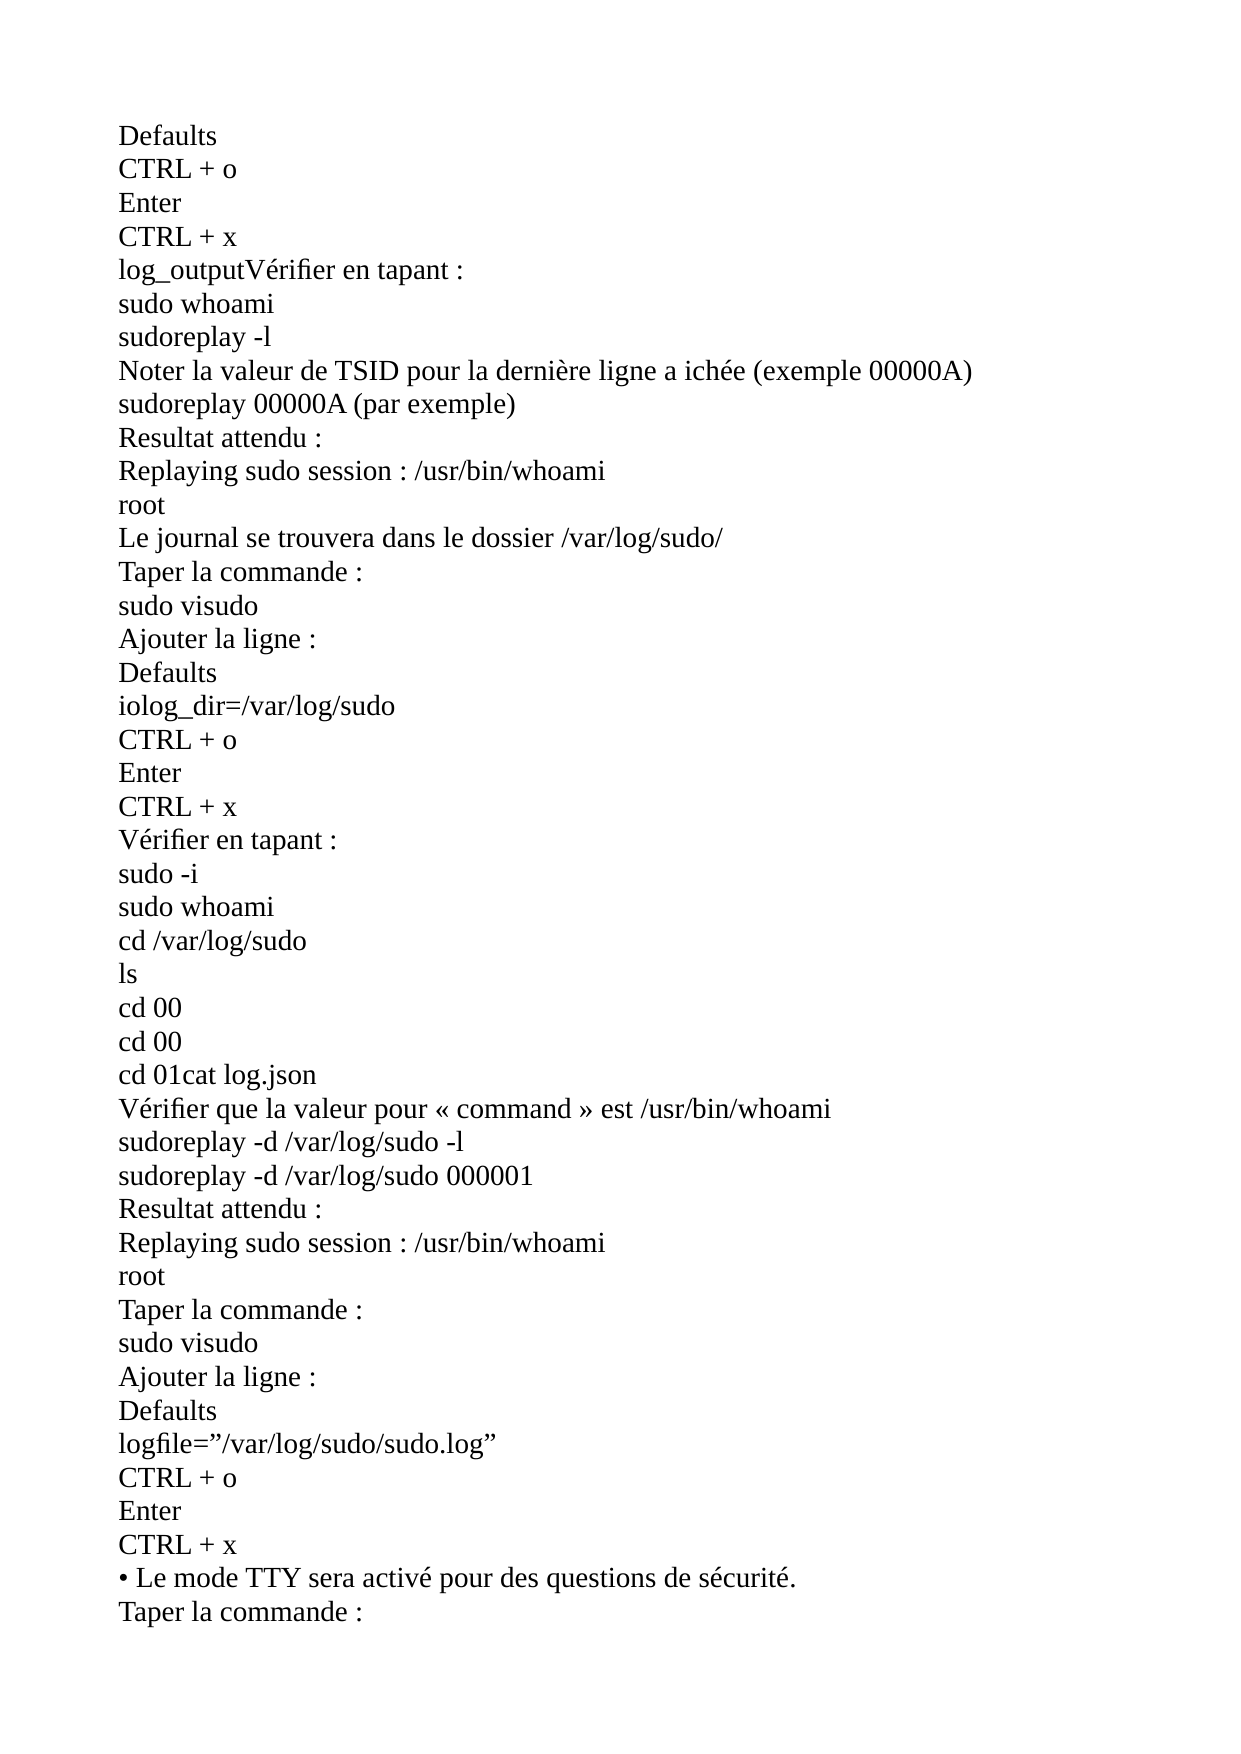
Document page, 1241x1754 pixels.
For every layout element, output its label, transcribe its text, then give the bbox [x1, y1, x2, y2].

text Taper la commande : [118, 1594, 1122, 1627]
text cd /var/log/sudo [118, 923, 1122, 957]
text iolog_dir=/var/log/sudo [118, 688, 1122, 722]
text CTRL + x [118, 789, 1122, 822]
text Resultat attendu : [118, 1191, 1122, 1225]
text cd 00 [118, 990, 1122, 1024]
text sudo -i [118, 856, 1122, 889]
text Enter [118, 1493, 1122, 1527]
text Replaying sudo session : /usr/bin/whoami [118, 453, 1122, 487]
text root [118, 1258, 1122, 1292]
text Defaults [118, 118, 1122, 152]
text Taper la commande : [118, 1292, 1122, 1326]
text sudoreplay 00000A (par exemple) [118, 386, 1122, 420]
text Taper la commande : [118, 554, 1122, 588]
text Replaying sudo session : /usr/bin/whoami [118, 1225, 1122, 1258]
text cd 01cat log.json [118, 1057, 1122, 1091]
text Defaults [118, 1393, 1122, 1426]
text Vériﬁer que la valeur pour « command » est /usr/bin/whoami [118, 1091, 1122, 1124]
text sudo visudo [118, 1326, 1122, 1359]
text Enter [118, 755, 1122, 789]
text Ajouter la ligne : [118, 1359, 1122, 1393]
text CTRL + x [118, 219, 1122, 252]
text sudoreplay -l [118, 319, 1122, 353]
text Le journal se trouvera dans le dossier /var/log/sudo/ [118, 521, 1122, 554]
text log_outputVériﬁer en tapant : [118, 252, 1122, 286]
text sudoreplay -d /var/log/sudo -l [118, 1124, 1122, 1158]
text CTRL + o [118, 152, 1122, 185]
text Vériﬁer en tapant : [118, 822, 1122, 856]
text Defaults [118, 655, 1122, 688]
text CTRL + x [118, 1527, 1122, 1560]
text logﬁle=”/var/log/sudo/sudo.log” [118, 1426, 1122, 1460]
text ls [118, 957, 1122, 990]
text sudo whoami [118, 286, 1122, 319]
text CTRL + o [118, 1460, 1122, 1493]
text sudoreplay -d /var/log/sudo 000001 [118, 1158, 1122, 1191]
text Resultat attendu : [118, 420, 1122, 453]
text cd 00 [118, 1024, 1122, 1057]
text sudo visudo [118, 588, 1122, 621]
text root [118, 487, 1122, 521]
text Enter [118, 185, 1122, 219]
text CTRL + o [118, 722, 1122, 755]
text • Le mode TTY sera activé pour des questions de sécurité. [118, 1560, 1122, 1594]
text Ajouter la ligne : [118, 621, 1122, 655]
text Noter la valeur de TSID pour la dernière ligne a ichée (exemple 00000A) [118, 353, 1122, 386]
text sudo whoami [118, 889, 1122, 923]
